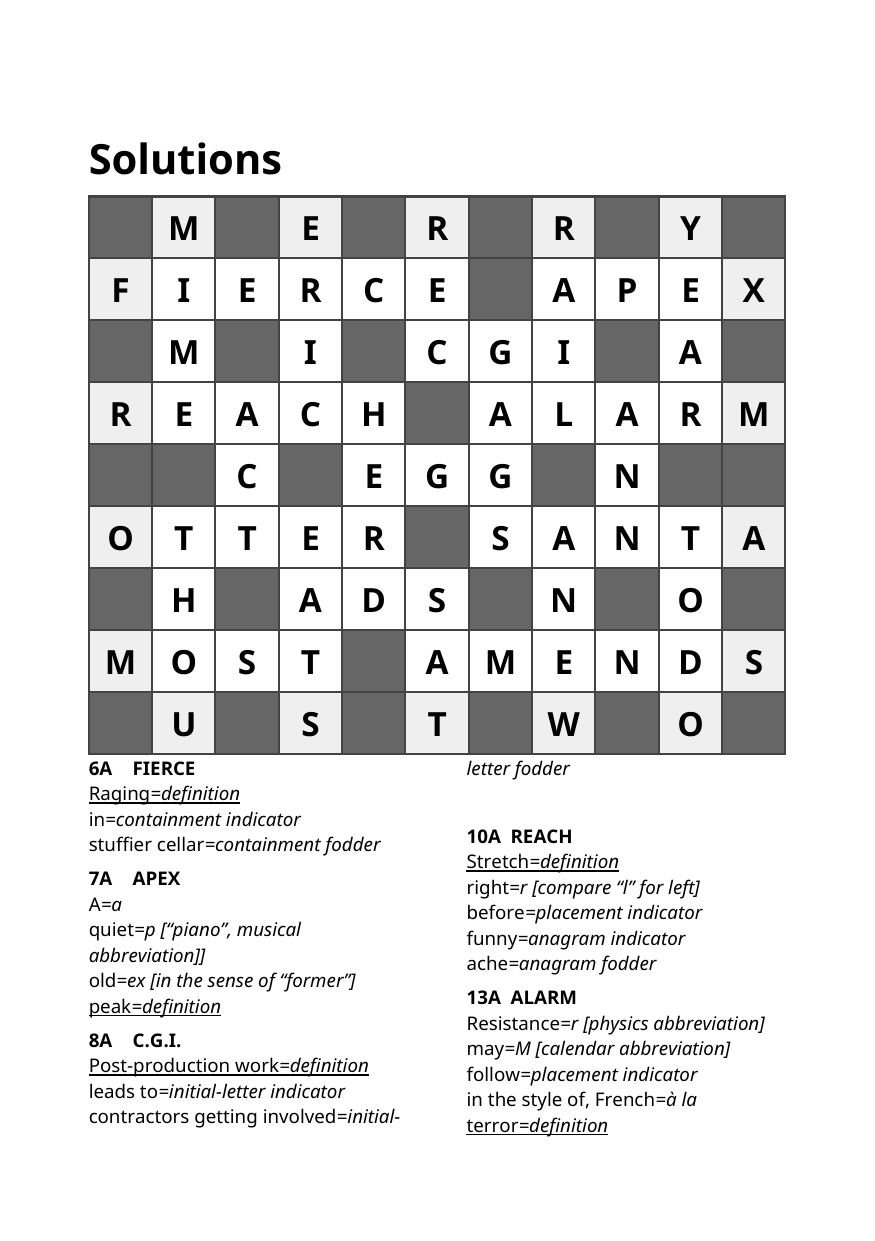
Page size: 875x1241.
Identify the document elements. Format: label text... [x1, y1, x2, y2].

table_cell S [406, 569, 468, 629]
table_cell A [216, 383, 278, 443]
table_cell [90, 569, 151, 629]
table_cell C [216, 445, 278, 505]
table_header [343, 198, 404, 257]
table_cell W [533, 693, 594, 753]
table_cell E [406, 259, 468, 319]
table_cell [90, 321, 151, 381]
table_cell [470, 259, 531, 319]
table_cell [343, 321, 404, 381]
table_cell [723, 445, 784, 505]
table_cell [723, 321, 784, 381]
table_cell S [216, 631, 278, 691]
table_cell I [153, 259, 214, 319]
table_header R [406, 198, 468, 257]
table_cell G [470, 321, 531, 381]
table_cell N [596, 631, 658, 691]
table_cell H [153, 569, 214, 629]
table_cell E [280, 507, 341, 567]
table_cell [216, 693, 278, 753]
table_cell E [533, 631, 594, 691]
table_cell M [470, 631, 531, 691]
table_cell T [153, 507, 214, 567]
table_header M [153, 198, 214, 257]
table_cell F [90, 259, 151, 319]
table_cell I [533, 321, 594, 381]
table_cell X [723, 259, 784, 319]
text 8A C.G.I. Post-production work=definition leads to=initial-letter indicator contractors getting involved=initial- [88, 1027, 407, 1129]
table_cell D [660, 631, 721, 691]
table_cell P [596, 259, 658, 319]
table_cell A [723, 507, 784, 567]
text letter fodder [466, 755, 786, 781]
table_cell T [216, 507, 278, 567]
table_cell C [406, 321, 468, 381]
table_cell [90, 445, 151, 505]
table_cell [343, 631, 404, 691]
table_cell O [660, 693, 721, 753]
table_cell S [723, 631, 784, 691]
table_cell [533, 445, 594, 505]
table_header R [533, 198, 594, 257]
table_cell A [470, 383, 531, 443]
table_cell R [660, 383, 721, 443]
table_cell [596, 321, 658, 381]
table_cell R [280, 259, 341, 319]
table_cell E [660, 259, 721, 319]
table_cell M [90, 631, 151, 691]
table_cell [723, 569, 784, 629]
table_cell M [153, 321, 214, 381]
table_cell [406, 383, 468, 443]
table_cell A [596, 383, 658, 443]
table_header [216, 198, 278, 257]
table_cell E [153, 383, 214, 443]
table_cell T [280, 631, 341, 691]
table_cell D [343, 569, 404, 629]
table_cell E [343, 445, 404, 505]
table_cell [596, 693, 658, 753]
table_cell [723, 693, 784, 753]
table_cell G [406, 445, 468, 505]
table_cell [343, 693, 404, 753]
subtitle Solutions [88, 130, 786, 187]
table_cell G [470, 445, 531, 505]
table_header Y [660, 198, 721, 257]
table_header [723, 198, 784, 257]
table_cell A [660, 321, 721, 381]
table_cell M [723, 383, 784, 443]
table_cell N [533, 569, 594, 629]
table_cell A [533, 259, 594, 319]
table_cell [153, 445, 214, 505]
table_cell O [660, 569, 721, 629]
table_cell T [660, 507, 721, 567]
table_cell N [596, 507, 658, 567]
table_cell I [280, 321, 341, 381]
table_cell [406, 507, 468, 567]
table_cell A [533, 507, 594, 567]
table_cell R [90, 383, 151, 443]
table_cell L [533, 383, 594, 443]
table_cell [660, 445, 721, 505]
text 10A REACH Stretch=definition right=r [compare “l” for left] before=placement indicator funny=anagram indicator ache=anagram fodder [466, 823, 786, 976]
table_cell T [406, 693, 468, 753]
text 13A ALARM Resistance=r [physics abbreviation] may=M [calendar abbreviation] follow=placement indicator in the style of, French=à la terror=definition [466, 984, 786, 1137]
table_cell O [153, 631, 214, 691]
table_cell H [343, 383, 404, 443]
table_cell S [280, 693, 341, 753]
table_cell [216, 569, 278, 629]
table_header [470, 198, 531, 257]
table_cell [90, 693, 151, 753]
table_header [596, 198, 658, 257]
table_cell U [153, 693, 214, 753]
table_cell S [470, 507, 531, 567]
table_header [90, 198, 151, 257]
table_cell [216, 321, 278, 381]
table_cell N [596, 445, 658, 505]
table_cell C [280, 383, 341, 443]
table_cell E [216, 259, 278, 319]
table_cell [280, 445, 341, 505]
table_header E [280, 198, 341, 257]
table_cell [470, 569, 531, 629]
text 6A FIERCE Raging=definition in=containment indicator stuffier cellar=containment fodder [88, 755, 407, 857]
table_cell O [90, 507, 151, 567]
table_cell C [343, 259, 404, 319]
table_cell A [406, 631, 468, 691]
text 7A APEX A=a quiet=p [“piano”, musical abbreviation]] old=ex [in the sense of “former”] peak=definition [88, 866, 407, 1019]
table_cell [470, 693, 531, 753]
table_cell A [280, 569, 341, 629]
table_cell [596, 569, 658, 629]
table_cell R [343, 507, 404, 567]
